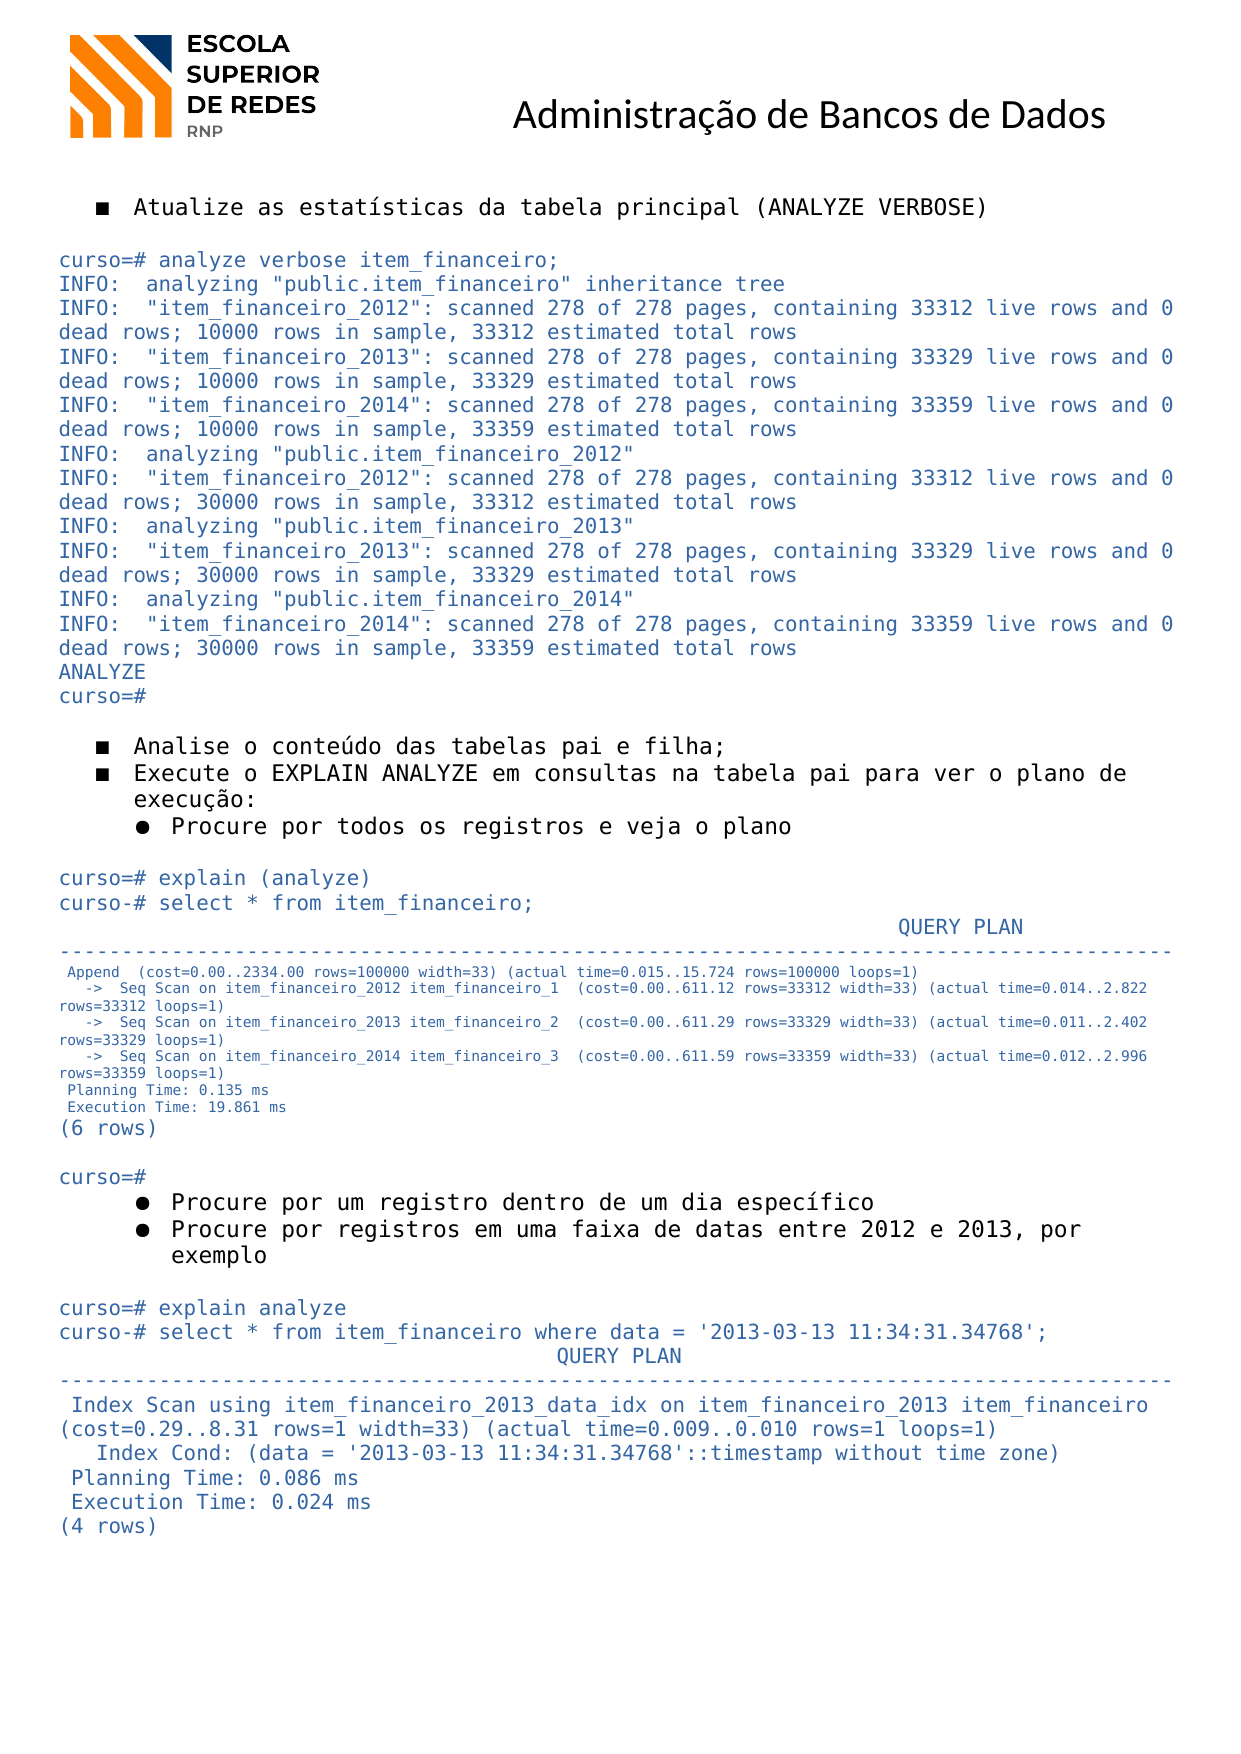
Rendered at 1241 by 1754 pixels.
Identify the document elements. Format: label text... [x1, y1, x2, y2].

text curso-# select * from item_financeiro where data = '2013-03-13 11:34:31.34768'; [58, 1320, 1180, 1344]
text (4 rows) [58, 1514, 1180, 1538]
text INFO: "item_financeiro_2013": scanned 278 of 278 pages, containing 33329 live rows and 0 dead rows; 30000 rows in sample, 33329 estimated total rows [58, 539, 1180, 587]
text INFO: "item_financeiro_2012": scanned 278 of 278 pages, containing 33312 live rows and 0 dead rows; 30000 rows in sample, 33312 estimated total rows [58, 466, 1180, 514]
text -> Seq Scan on item_financeiro_2014 item_financeiro_3 (cost=0.00..611.59 rows=33359 width=33) (actual time=0.012..2.996 rows=33359 loops=1) [58, 1048, 1180, 1082]
text INFO: "item_financeiro_2014": scanned 278 of 278 pages, containing 33359 live rows and 0 dead rows; 10000 rows in sample, 33359 estimated total rows [58, 393, 1180, 442]
text Index Scan using item_financeiro_2013_data_idx on item_financeiro_2013 item_financeiro (cost=0.29..8.31 rows=1 width=33) (actual time=0.009..0.010 rows=1 loops=1) [58, 1393, 1180, 1441]
text -> Seq Scan on item_financeiro_2012 item_financeiro_1 (cost=0.00..611.12 rows=33312 width=33) (actual time=0.014..2.822 rows=33312 loops=1) [58, 980, 1180, 1014]
text curso=# analyze verbose item_financeiro; [58, 248, 1180, 272]
text INFO: analyzing "public.item_financeiro_2012" [58, 442, 1180, 466]
text INFO: "item_financeiro_2013": scanned 278 of 278 pages, containing 33329 live rows and 0 dead rows; 10000 rows in sample, 33329 estimated total rows [58, 345, 1180, 393]
text Planning Time: 0.086 ms [58, 1466, 1180, 1490]
list Procure por todos os registros e veja o plano [133, 813, 1180, 840]
list Procure por um registro dentro de um dia específico [133, 1189, 1180, 1216]
list Atualize as estatísticas da tabela principal (ANALYZE VERBOSE) [96, 194, 1180, 221]
text ----------------------------------------------------------------------------------------- [58, 1368, 1180, 1393]
list Procure por registros em uma faixa de datas entre 2012 e 2013, por exemplo [133, 1216, 1180, 1269]
text INFO: analyzing "public.item_financeiro" inheritance tree [58, 272, 1180, 296]
text ----------------------------------------------------------------------------------------- [58, 939, 1180, 963]
text -> Seq Scan on item_financeiro_2013 item_financeiro_2 (cost=0.00..611.29 rows=33329 width=33) (actual time=0.011..2.402 rows=33329 loops=1) [58, 1014, 1180, 1048]
picture [70, 31, 333, 138]
text (6 rows) [58, 1116, 1180, 1141]
text QUERY PLAN [58, 915, 1180, 939]
text Execution Time: 0.024 ms [58, 1490, 1180, 1514]
list Analise o conteúdo das tabelas pai e filha; [96, 733, 1180, 760]
text INFO: analyzing "public.item_financeiro_2014" [58, 587, 1180, 612]
text Planning Time: 0.135 ms [58, 1082, 1180, 1099]
text INFO: "item_financeiro_2014": scanned 278 of 278 pages, containing 33359 live rows and 0 dead rows; 30000 rows in sample, 33359 estimated total rows [58, 612, 1180, 660]
text Append (cost=0.00..2334.00 rows=100000 width=33) (actual time=0.015..15.724 rows=100000 loops=1) [58, 963, 1180, 980]
text Execution Time: 19.861 ms [58, 1099, 1180, 1116]
text curso=# [58, 1165, 1180, 1189]
text INFO: analyzing "public.item_financeiro_2013" [58, 514, 1180, 539]
list Execute o EXPLAIN ANALYZE em consultas na tabela pai para ver o plano de execução: [96, 760, 1180, 813]
text curso=# explain (analyze) [58, 866, 1180, 891]
text curso-# select * from item_financeiro; [58, 891, 1180, 915]
text curso=# [58, 684, 1180, 709]
text Index Cond: (data = '2013-03-13 11:34:31.34768'::timestamp without time zone) [58, 1441, 1180, 1466]
text QUERY PLAN [58, 1344, 1180, 1368]
text curso=# explain analyze [58, 1296, 1180, 1320]
text ANALYZE [58, 660, 1180, 684]
text INFO: "item_financeiro_2012": scanned 278 of 278 pages, containing 33312 live rows and 0 dead rows; 10000 rows in sample, 33312 estimated total rows [58, 296, 1180, 345]
